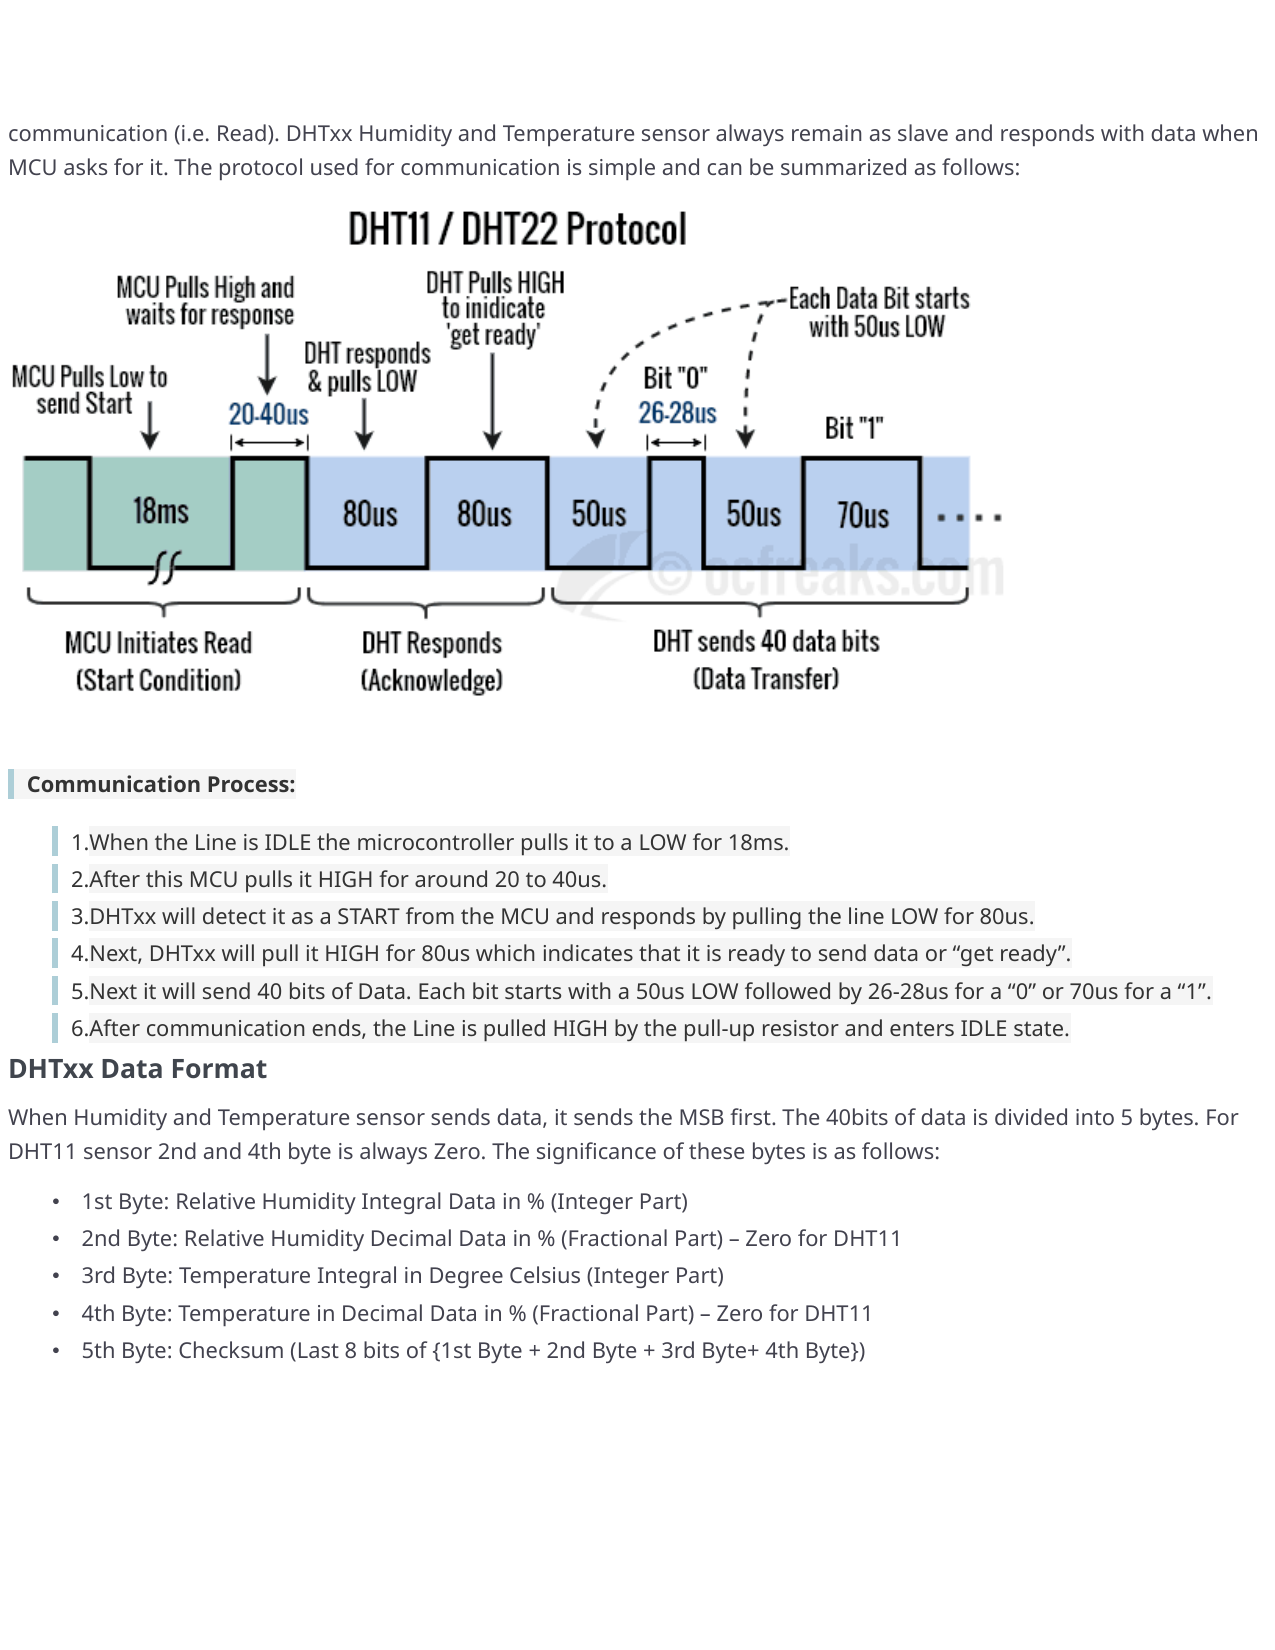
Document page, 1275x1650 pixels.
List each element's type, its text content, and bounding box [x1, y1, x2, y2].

list DHTxx will detect it as a START from the MCU and responds by pulling the line LOW for 80us. [58, 901, 1266, 931]
list When the Line is IDLE the microcontroller pulls it to a LOW for 18ms. [58, 826, 1266, 856]
list 4th Byte: Temperature in Decimal Data in % (Fractional Part) – Zero for DHT11 [52, 1298, 1266, 1328]
list 5th Byte: Checksum (Last 8 bits of {1st Byte + 2nd Byte + 3rd Byte+ 4th Byte}) [52, 1335, 1266, 1365]
list Next, DHTxx will pull it HIGH for 80us which indicates that it is ready to send data or “get ready”. [58, 938, 1266, 968]
list Next it will send 40 bits of Data. Each bit starts with a 50us LOW followed by 26-28us for a “0” or 70us for a “1”. [58, 976, 1266, 1005]
list 1st Byte: Relative Humidity Integral Data in % (Integer Part) [52, 1186, 1266, 1216]
list 3rd Byte: Temperature Integral in Degree Celsius (Integer Part) [52, 1261, 1266, 1290]
text Communication Process: [14, 769, 1266, 799]
list 2nd Byte: Relative Humidity Decimal Data in % (Fractional Part) – Zero for DHT11 [52, 1223, 1266, 1253]
list After this MCU pulls it HIGH for around 20 to 40us. [58, 864, 1266, 893]
text communication (i.e. Read). DHTxx Humidity and Temperature sensor always remain as slave and responds with data when MCU asks for it. The protocol used for communication is simple and can be summarized as follows: [8, 118, 1266, 182]
text When Humidity and Temperature sensor sends data, it sends the MSB first. The 40bits of data is divided into 5 bytes. For DHT11 sensor 2nd and 4th byte is always Zero. The significance of these bytes is as follows: [8, 1102, 1266, 1166]
list After communication ends, the Line is pulled HIGH by the pull-up resistor and enters IDLE state. [58, 1013, 1266, 1043]
picture [7, 202, 1016, 702]
subtitle DHTxx Data Format [8, 1050, 1266, 1086]
